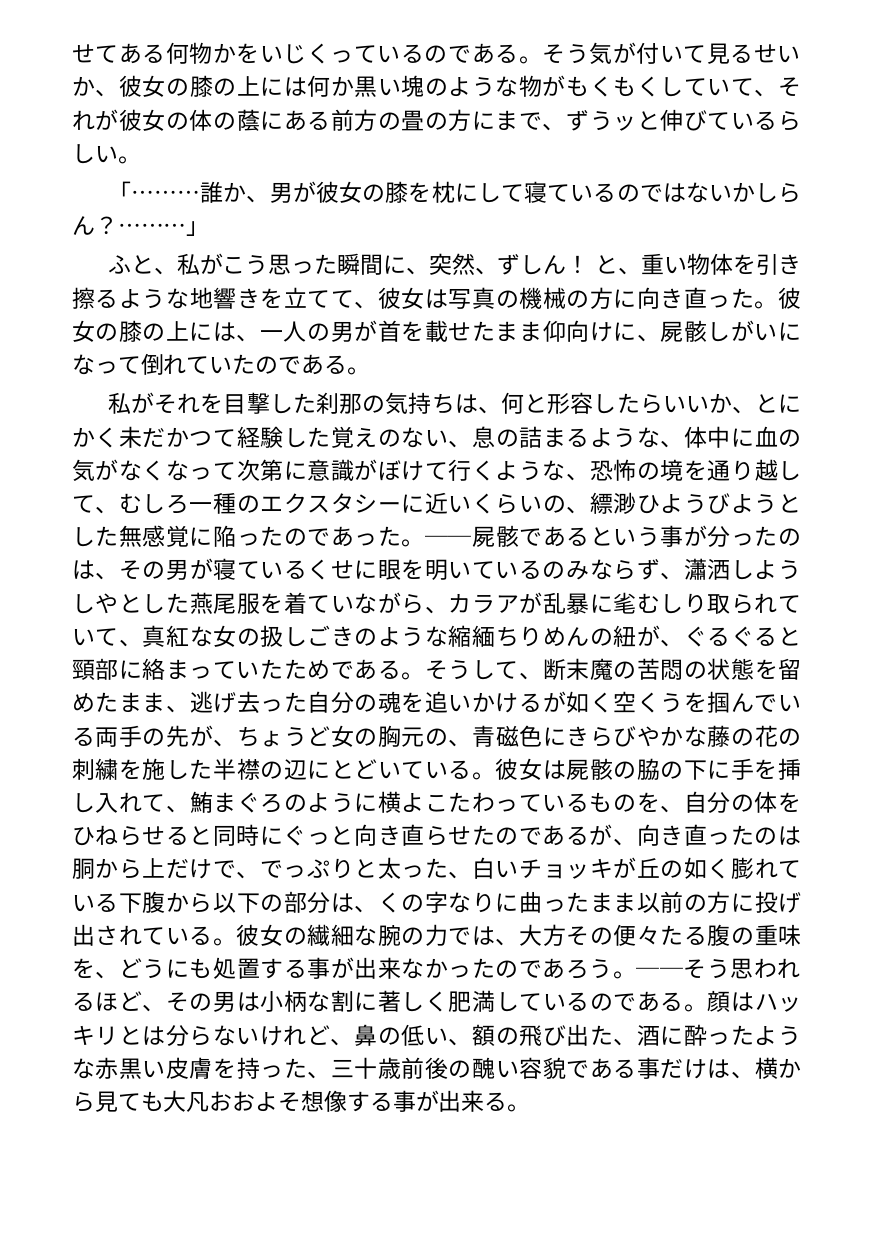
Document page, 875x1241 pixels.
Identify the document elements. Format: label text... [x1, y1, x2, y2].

text 「………誰か、男が彼女の膝を枕にして寝ているのではないかしらん？………」 [72, 175, 802, 241]
text ふと、私がこう思った瞬間に、突然、ずしん！ と、重い物体を引き擦るような地響きを立てて、彼女は写真の機械の方に向き直った。彼女の膝の上には、一人の男が首を載せたまま仰向けに、屍骸しがいになって倒れていたのである。 [72, 247, 802, 380]
text 私がそれを目撃した刹那の気持ちは、何と形容したらいいか、とにかく未だかつて経験した覚えのない、息の詰まるような、体中に血の気がなくなって次第に意識がぼけて行くような、恐怖の境を通り越して、むしろ一種のエクスタシーに近いくらいの、縹渺ひようびようとした無感覚に陥ったのであった。──屍骸であるという事が分ったのは、その男が寝ているくせに眼を明いているのみならず、瀟洒しようしやとした燕尾服を着ていながら、カラアが乱暴に毟むしり取られていて、真紅な女の扱しごきのような縮緬ちりめんの紐が、ぐるぐると頸部に絡まっていたためである。そうして、断末魔の苦悶の状態を留めたまま、逃げ去った自分の魂を追いかけるが如く空くうを掴んでいる両手の先が、ちょうど女の胸元の、青磁色にきらびやかな藤の花の刺繍を施した半襟の辺にとどいている。彼女は屍骸の脇の下に手を挿し入れて、鮪まぐろのように横よこたわっているものを、自分の体をひねらせると同時にぐっと向き直らせたのであるが、向き直ったのは胴から上だけで、でっぷりと太った、白いチョッキが丘の如く膨れている下腹から以下の部分は、くの字なりに曲ったまま以前の方に投げ出されている。彼女の繊細な腕の力では、大方その便々たる腹の重味を、どうにも処置する事が出来なかったのであろう。──そう思われるほど、その男は小柄な割に著しく肥満しているのである。顔はハッキリとは分らないけれど、鼻の低い、額の飛び出た、酒に酔ったような赤黒い皮膚を持った、三十歳前後の醜い容貌である事だけは、横から見ても大凡おおよそ想像する事が出来る。 [72, 386, 802, 1117]
text せてある何物かをいじくっているのである。そう気が付いて見るせいか、彼女の膝の上には何か黒い塊のような物がもくもくしていて、それが彼女の体の蔭にある前方の畳の方にまで、ずうッと伸びているらしい。 [72, 36, 802, 169]
